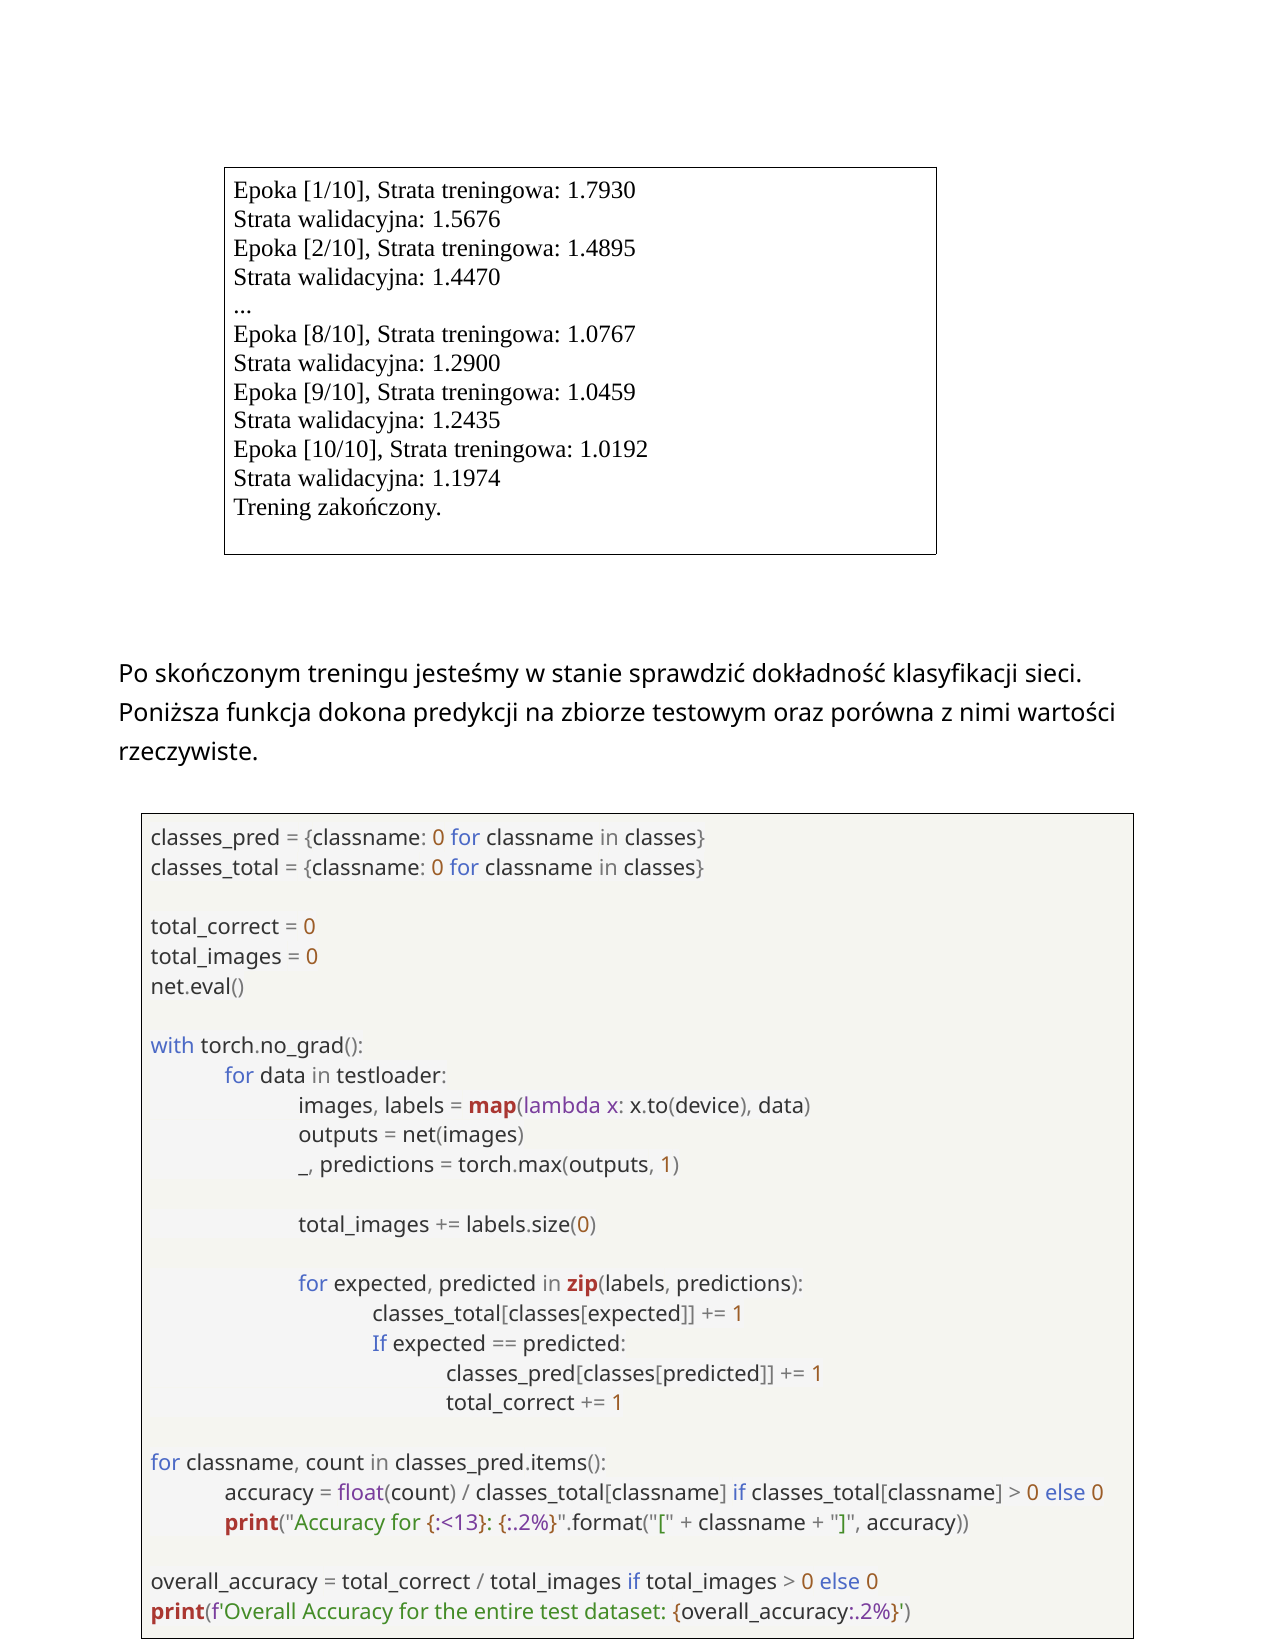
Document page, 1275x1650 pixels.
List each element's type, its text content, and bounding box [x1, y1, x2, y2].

text classes_total[classes[expected]] += 1 [150, 1298, 1124, 1328]
text for expected, predicted in zip(labels, predictions): [150, 1268, 1124, 1298]
text total_images += labels.size(0) [150, 1209, 1124, 1238]
text print("Accuracy for {:<13}: {:.2%}".format("[" + classname + "]", accuracy)) [150, 1506, 1124, 1536]
text Epoka [10/10], Strata treningowa: 1.0192 [233, 434, 927, 463]
text Epoka [1/10], Strata treningowa: 1.7930 [233, 176, 927, 204]
text Epoka [2/10], Strata treningowa: 1.4895 [233, 233, 927, 262]
text If expected == predicted: [150, 1328, 1124, 1358]
text classes_pred = {classname: 0 for classname in classes} [150, 822, 1124, 852]
text ... [233, 291, 927, 319]
text for data in testloader: [150, 1060, 1124, 1090]
text Epoka [9/10], Strata treningowa: 1.0459 [233, 377, 927, 406]
text Strata walidacyjna: 1.2900 [233, 348, 927, 377]
text print(f'Overall Accuracy for the entire test dataset: {overall_accuracy:.2%}') [150, 1596, 1124, 1626]
text classes_total = {classname: 0 for classname in classes} [150, 852, 1124, 881]
text accuracy = float(count) / classes_total[classname] if classes_total[classname] > 0 else 0 [150, 1477, 1124, 1506]
text Strata walidacyjna: 1.2435 [233, 406, 927, 434]
text for classname, count in classes_pred.items(): [150, 1447, 1124, 1477]
text total_images = 0 [150, 941, 1124, 971]
text overall_accuracy = total_correct / total_images if total_images > 0 else 0 [150, 1566, 1124, 1596]
text outputs = net(images) [150, 1119, 1124, 1149]
text net.eval() [150, 971, 1124, 1000]
text total_correct = 0 [150, 911, 1124, 941]
text Strata walidacyjna: 1.1974 [233, 463, 927, 492]
text Strata walidacyjna: 1.5676 [233, 204, 927, 233]
text _, predictions = torch.max(outputs, 1) [150, 1149, 1124, 1179]
text Trening zakończony. [233, 492, 927, 521]
text Epoka [8/10], Strata treningowa: 1.0767 [233, 319, 927, 348]
text total_correct += 1 [150, 1387, 1124, 1417]
text Po skończonym treningu jesteśmy w stanie sprawdzić dokładność klasyfikacji sieci. Poniższa funkcja dokona predykcji na zbiorze testowym oraz porówna z nimi wartości rzeczywiste. [118, 656, 1157, 768]
text classes_pred[classes[predicted]] += 1 [150, 1358, 1124, 1387]
text Strata walidacyjna: 1.4470 [233, 262, 927, 291]
text images, labels = map(lambda x: x.to(device), data) [150, 1090, 1124, 1119]
text with torch.no_grad(): [150, 1030, 1124, 1060]
